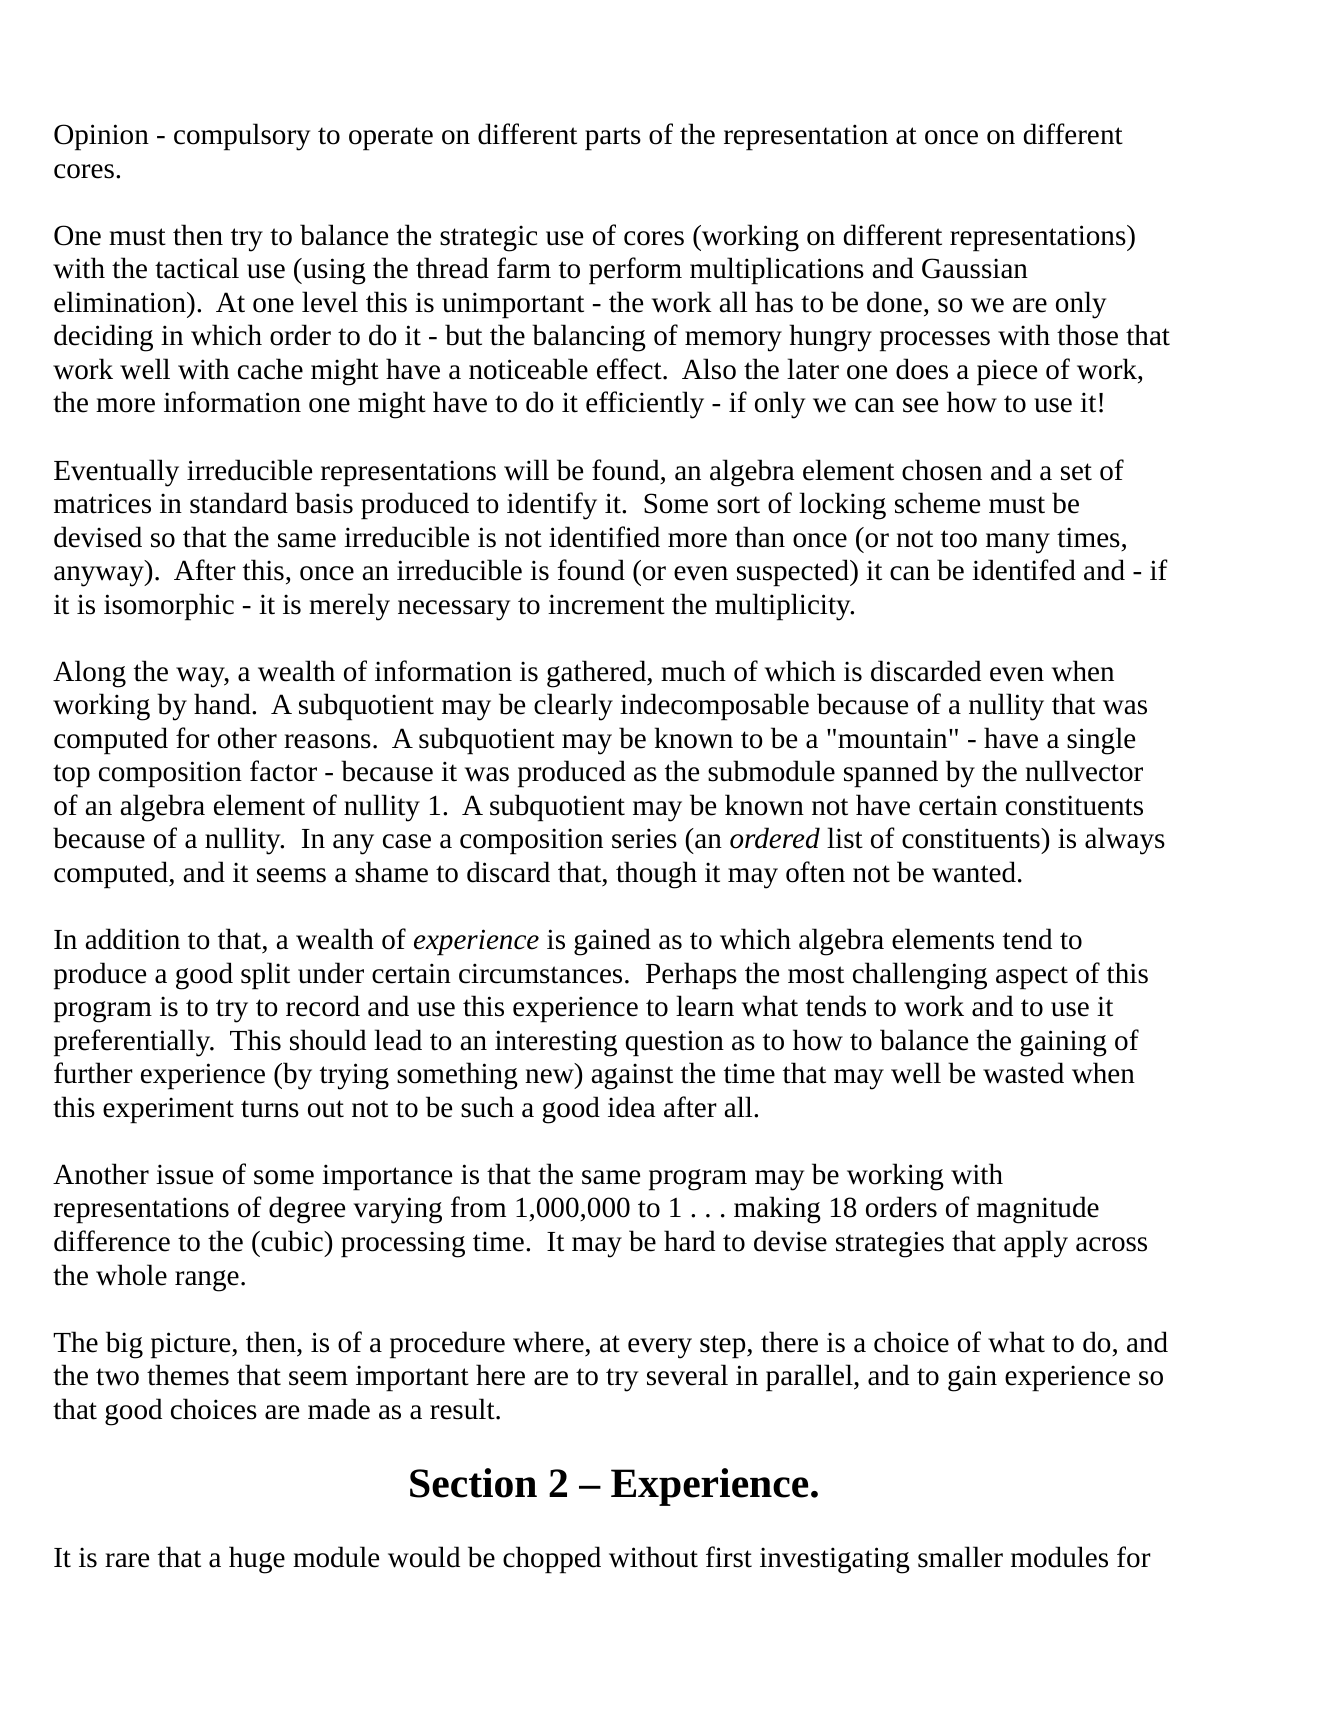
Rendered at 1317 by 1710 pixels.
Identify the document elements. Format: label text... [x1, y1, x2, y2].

text One must then try to balance the strategic use of cores (working on different representations) with the tactical use (using the thread farm to perform multiplications and Gaussian elimination). At one level this is unimportant - the work all has to be done, so we are only deciding in which order to do it - but the balancing of memory hungry processes with those that work well with cache might have a noticeable effect. Also the later one does a piece of work, the more information one might have to do it efficiently - if only we can see how to use it! [53, 218, 1174, 419]
text Eventually irreducible representations will be found, an algebra element chosen and a set of matrices in standard basis produced to identify it. Some sort of locking scheme must be devised so that the same irreducible is not identified more than once (or not too many times, anyway). After this, once an irreducible is found (or even suspected) it can be identifed and - if it is isomorphic - it is merely necessary to increment the multiplicity. [53, 453, 1174, 620]
text The big picture, then, is of a procedure where, at every step, there is a choice of what to do, and the two themes that seem important here are to try several in parallel, and to gain experience so that good choices are made as a result. [53, 1325, 1174, 1425]
text It is rare that a huge module would be chopped without first investigating smaller modules for [53, 1540, 1174, 1574]
text Opinion - compulsory to operate on different parts of the representation at once on different cores. [53, 117, 1174, 184]
text In addition to that, a wealth of experience is gained as to which algebra elements tend to produce a good split under certain circumstances. Perhaps the most challenging aspect of this program is to try to record and use this experience to learn what tends to work and to use it preferentially. This should lead to an interesting question as to how to balance the gaining of further experience (by trying something new) against the time that may well be wasted when this experiment turns out not to be such a good idea after all. [53, 922, 1174, 1123]
text Another issue of some importance is that the same program may be working with representations of degree varying from 1,000,000 to 1 . . . making 18 orders of magnitude difference to the (cubic) processing time. It may be hard to devise strategies that apply across the whole range. [53, 1157, 1174, 1291]
text Section 2 – Experience. [53, 1459, 1174, 1507]
text Along the way, a wealth of information is gathered, much of which is discarded even when working by hand. A subquotient may be clearly indecomposable because of a nullity that was computed for other reasons. A subquotient may be known to be a "mountain" - have a single top composition factor - because it was produced as the submodule spanned by the nullvector of an algebra element of nullity 1. A subquotient may be known not have certain constituents because of a nullity. In any case a composition series (an ordered list of constituents) is always computed, and it seems a shame to discard that, though it may often not be wanted. [53, 654, 1174, 889]
